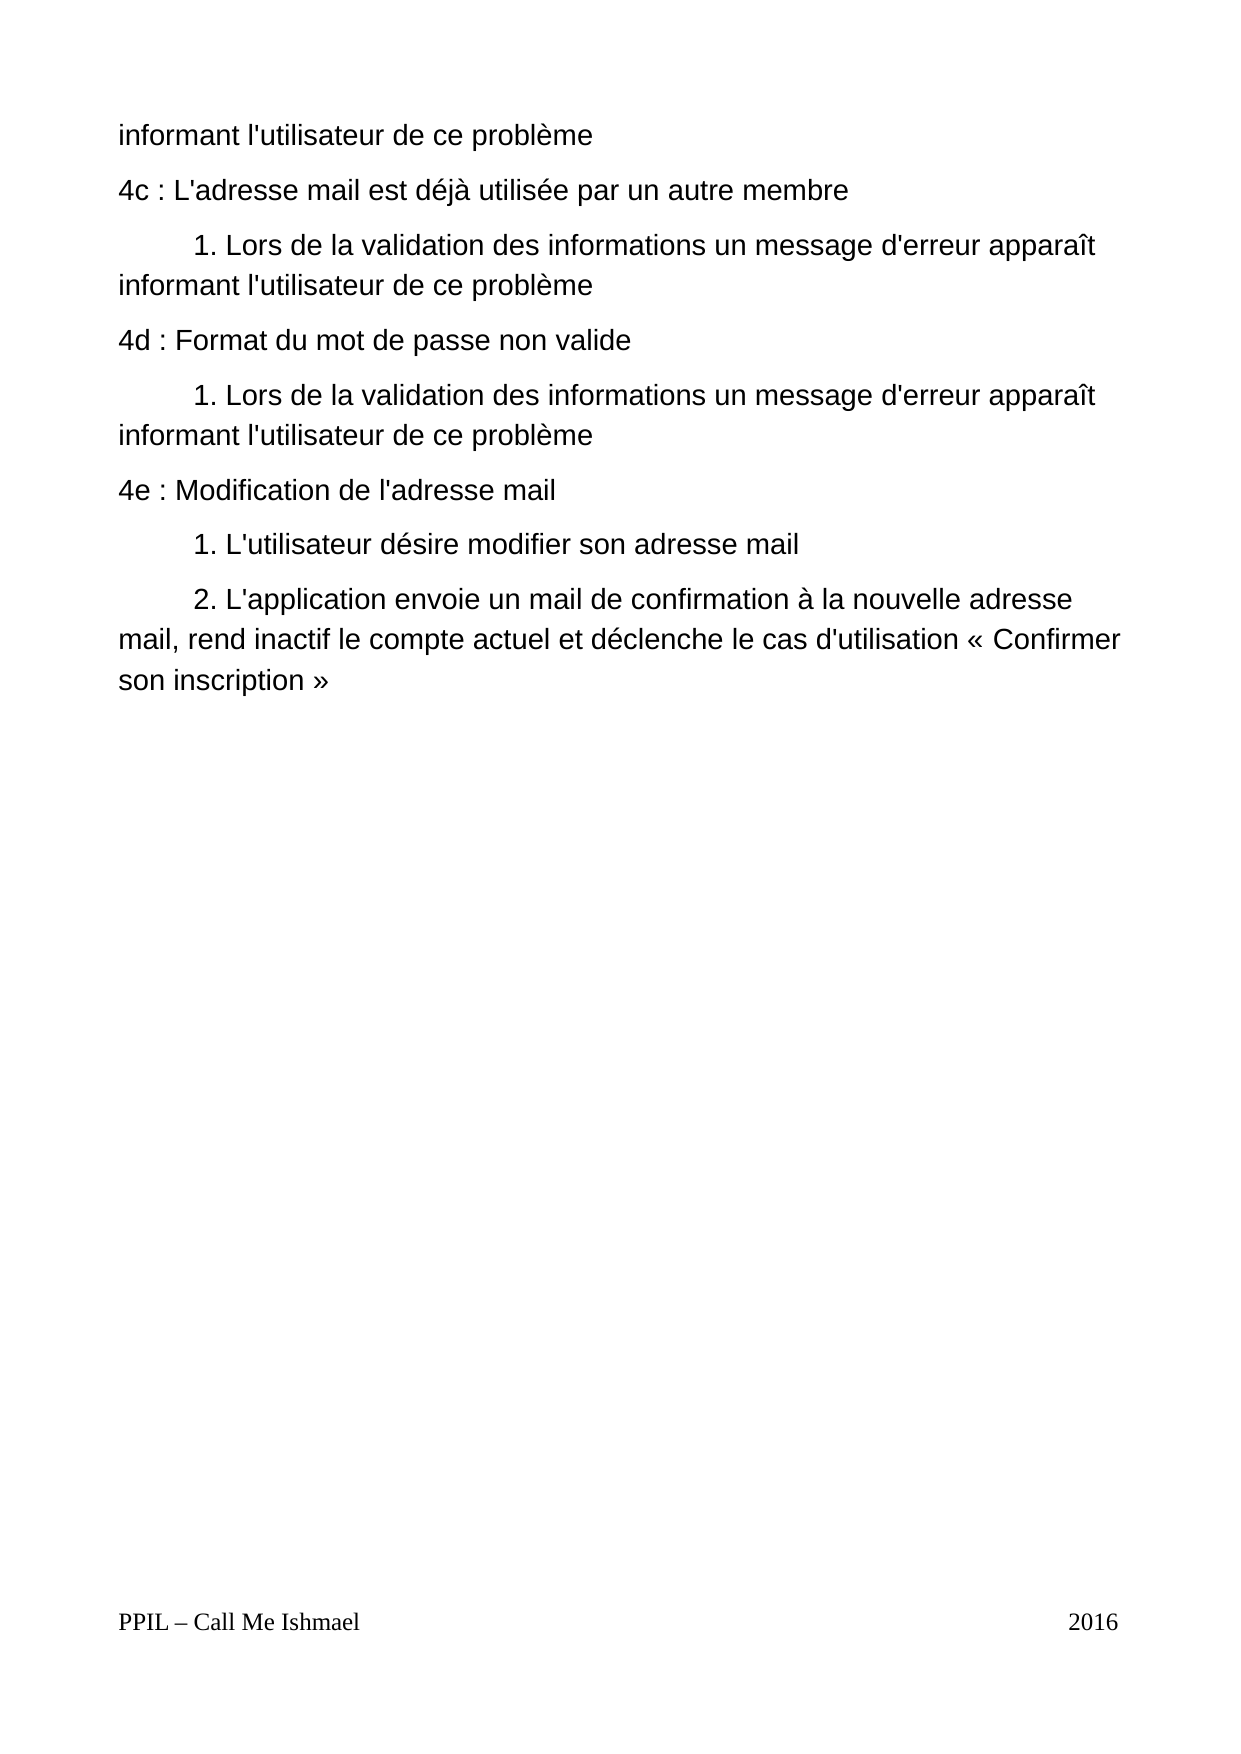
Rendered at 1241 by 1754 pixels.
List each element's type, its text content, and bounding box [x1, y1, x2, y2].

text 1. Lors de la validation des informations un message d'erreur apparaît informant l'utilisateur de ce problème [118, 228, 1122, 301]
text 1. Lors de la validation des informations un message d'erreur apparaît informant l'utilisateur de ce problème [118, 377, 1122, 451]
text 4d : Format du mot de passe non valide [118, 323, 1122, 356]
text 1. L'utilisateur désire modifier son adresse mail [118, 527, 1122, 561]
text informant l'utilisateur de ce problème [118, 118, 1122, 152]
text 4c : L'adresse mail est déjà utilisée par un autre membre [118, 173, 1122, 206]
text 4e : Modification de l'adresse mail [118, 472, 1122, 506]
text 2. L'application envoie un mail de confirmation à la nouvelle adresse mail, rend inactif le compte actuel et déclenche le cas d'utilisation « Confirmer son inscription » [118, 582, 1122, 696]
